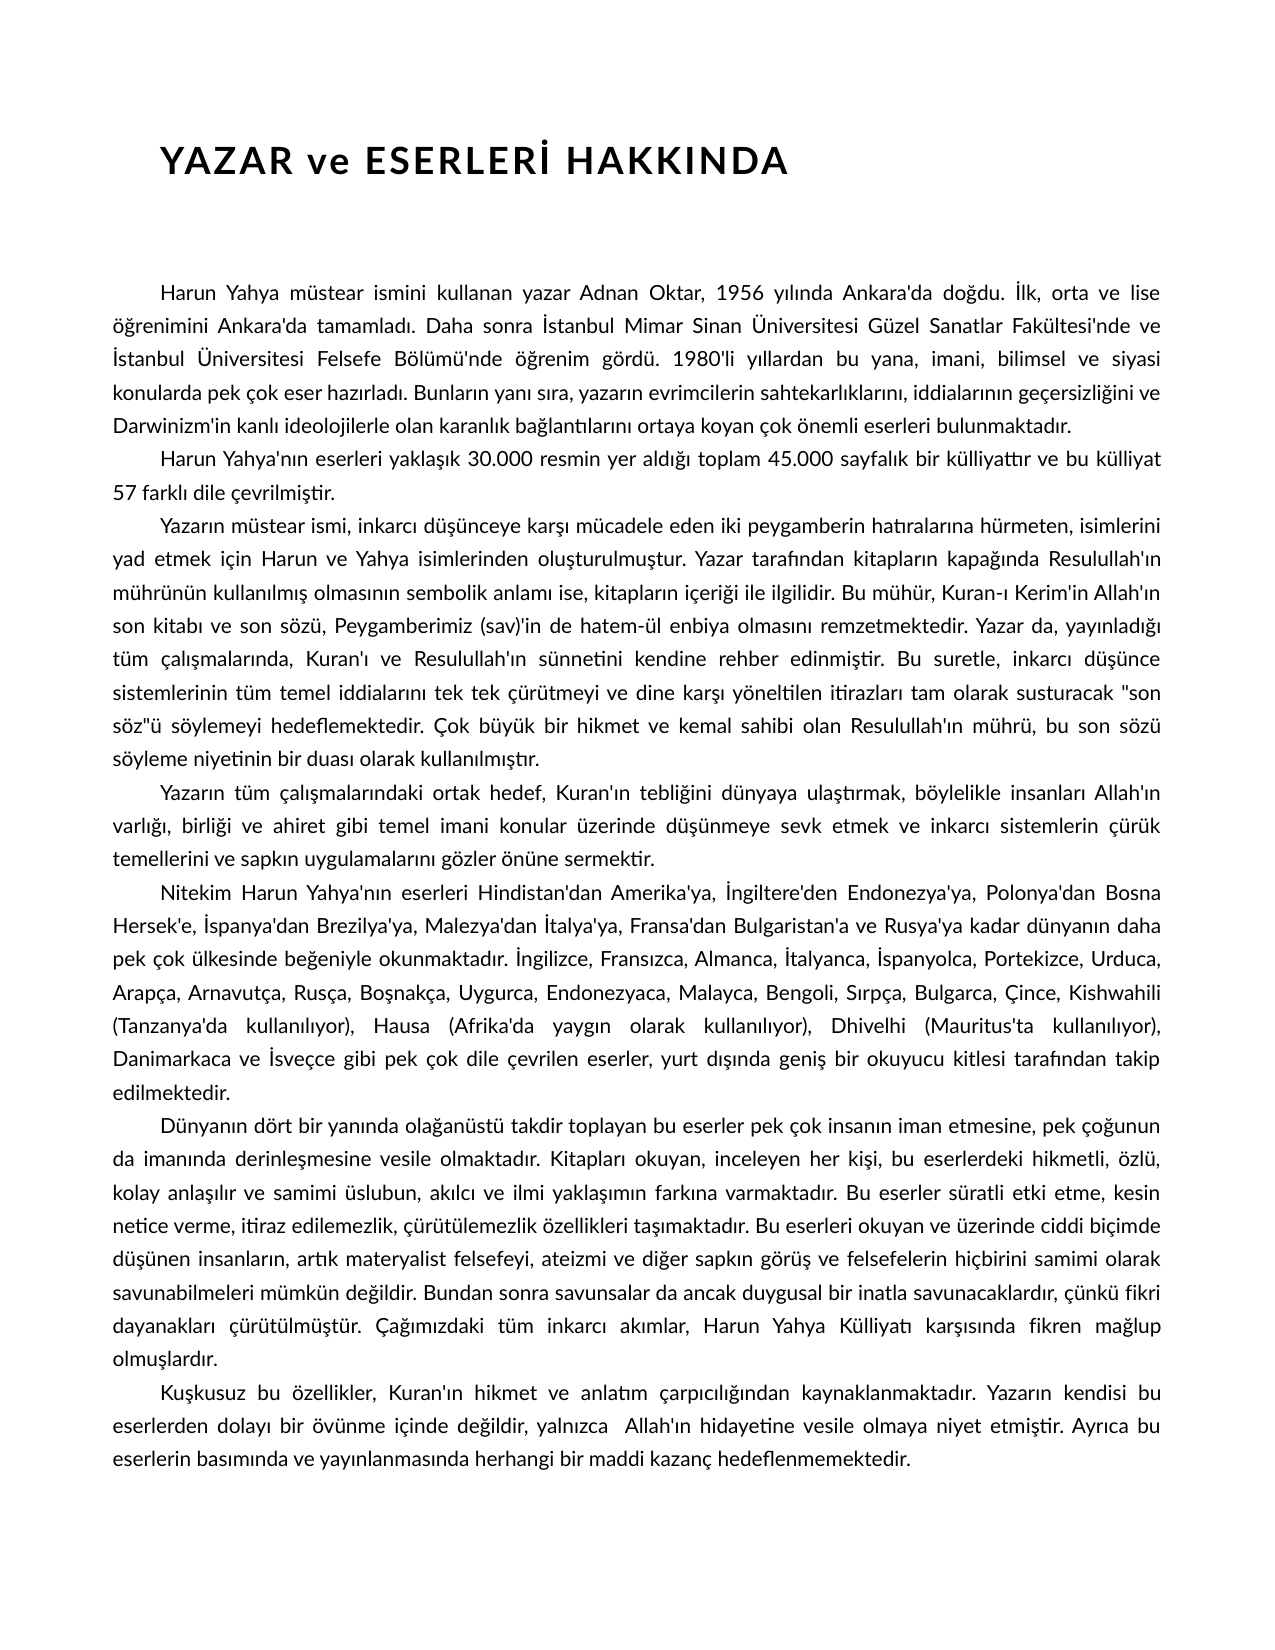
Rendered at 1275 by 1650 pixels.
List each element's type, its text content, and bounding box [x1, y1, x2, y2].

text Harun Yahya müstear ismini kullanan yazar Adnan Oktar, 1956 yılında Ankara'da doğdu. İlk, orta ve lise öğrenimini Ankara'da tamamladı. Daha sonra İstanbul Mimar Sinan Üniversitesi Güzel Sanatlar Fakültesi'nde ve İstanbul Üniversitesi Felsefe Bölümü'nde öğrenim gördü. 1980'li yıllardan bu yana, imani, bilimsel ve siyasi konularda pek çok eser hazırladı. Bunların yanı sıra, yazarın evrimcilerin sahtekarlıklarını, iddialarının geçersizliğini ve Darwinizm'in kanlı ideolojilerle olan karanlık bağlantılarını ortaya koyan çok önemli eserleri bulunmaktadır. [112, 273, 1162, 440]
text Nitekim Harun Yahya'nın eserleri Hindistan'dan Amerika'ya, İngiltere'den Endonezya'ya, Polonya'dan Bosna Hersek'e, İspanya'dan Brezilya'ya, Malezya'dan İtalya'ya, Fransa'dan Bulgaristan'a ve Rusya'ya kadar dünyanın daha pek çok ülkesinde beğeniyle okunmaktadır. İngilizce, Fransızca, Almanca, İtalyanca, İspanyolca, Portekizce, Urduca, Arapça, Arnavutça, Rusça, Boşnakça, Uygurca, Endonezyaca, Malayca, Bengoli, Sırpça, Bulgarca, Çince, Kishwahili (Tanzanya'da kullanılıyor), Hausa (Afrika'da yaygın olarak kullanılıyor), Dhivelhi (Mauritus'ta kullanılıyor), Danimarkaca ve İsveçce gibi pek çok dile çevrilen eserler, yurt dışında geniş bir okuyucu kitlesi tarafından takip edilmektedir. [112, 873, 1162, 1107]
text Kuşkusuz bu özellikler, Kuran'ın hikmet ve anlatım çarpıcılığından kaynaklanmaktadır. Yazarın kendisi bu eserlerden dolayı bir övünme içinde değildir, yalnızca Allah'ın hidayetine vesile olmaya niyet etmiştir. Ayrıca bu eserlerin basımında ve yayınlanmasında herhangi bir maddi kazanç hedeflenmemektedir. [112, 1373, 1162, 1473]
text Yazarın müstear ismi, inkarcı düşünceye karşı mücadele eden iki peygamberin hatıralarına hürmeten, isimlerini yad etmek için Harun ve Yahya isimlerinden oluşturulmuştur. Yazar tarafından kitapların kapağında Resulullah'ın mührünün kullanılmış olmasının sembolik anlamı ise, kitapların içeriği ile ilgilidir. Bu mühür, Kuran-ı Kerim'in Allah'ın son kitabı ve son sözü, Peygamberimiz (sav)'in de hatem-ül enbiya olmasını remzetmektedir. Yazar da, yayınladığı tüm çalışmalarında, Kuran'ı ve Resulullah'ın sünnetini kendine rehber edinmiştir. Bu suretle, inkarcı düşünce sistemlerinin tüm temel iddialarını tek tek çürütmeyi ve dine karşı yöneltilen itirazları tam olarak susturacak "son söz"ü söylemeyi hedeflemektedir. Çok büyük bir hikmet ve kemal sahibi olan Resulullah'ın mührü, bu son sözü söyleme niyetinin bir duası olarak kullanılmıştır. [112, 507, 1162, 773]
text Harun Yahya'nın eserleri yaklaşık 30.000 resmin yer aldığı toplam 45.000 sayfalık bir külliyattır ve bu külliyat 57 farklı dile çevrilmiştir. [112, 440, 1162, 507]
text Dünyanın dört bir yanında olağanüstü takdir toplayan bu eserler pek çok insanın iman etmesine, pek çoğunun da imanında derinleşmesine vesile olmaktadır. Kitapları okuyan, inceleyen her kişi, bu eserlerdeki hikmetli, özlü, kolay anlaşılır ve samimi üslubun, akılcı ve ilmi yaklaşımın farkına varmaktadır. Bu eserler süratli etki etme, kesin netice verme, itiraz edilemezlik, çürütülemezlik özellikleri taşımaktadır. Bu eserleri okuyan ve üzerinde ciddi biçimde düşünen insanların, artık materyalist felsefeyi, ateizmi ve diğer sapkın görüş ve felsefelerin hiçbirini samimi olarak savunabilmeleri mümkün değildir. Bundan sonra savunsalar da ancak duygusal bir inatla savunacaklardır, çünkü fikri dayanakları çürütülmüştür. Çağımızdaki tüm inkarcı akımlar, Harun Yahya Külliyatı karşısında fikren mağlup olmuşlardır. [112, 1107, 1162, 1373]
text Yazarın tüm çalışmalarındaki ortak hedef, Kuran'ın tebliğini dünyaya ulaştırmak, böylelikle insanları Allah'ın varlığı, birliği ve ahiret gibi temel imani konular üzerinde düşünmeye sevk etmek ve inkarcı sistemlerin çürük temellerini ve sapkın uygulamalarını gözler önüne sermektir. [112, 773, 1162, 873]
text YAZAR ve ESERLERİ HAKKINDA [112, 148, 1162, 181]
